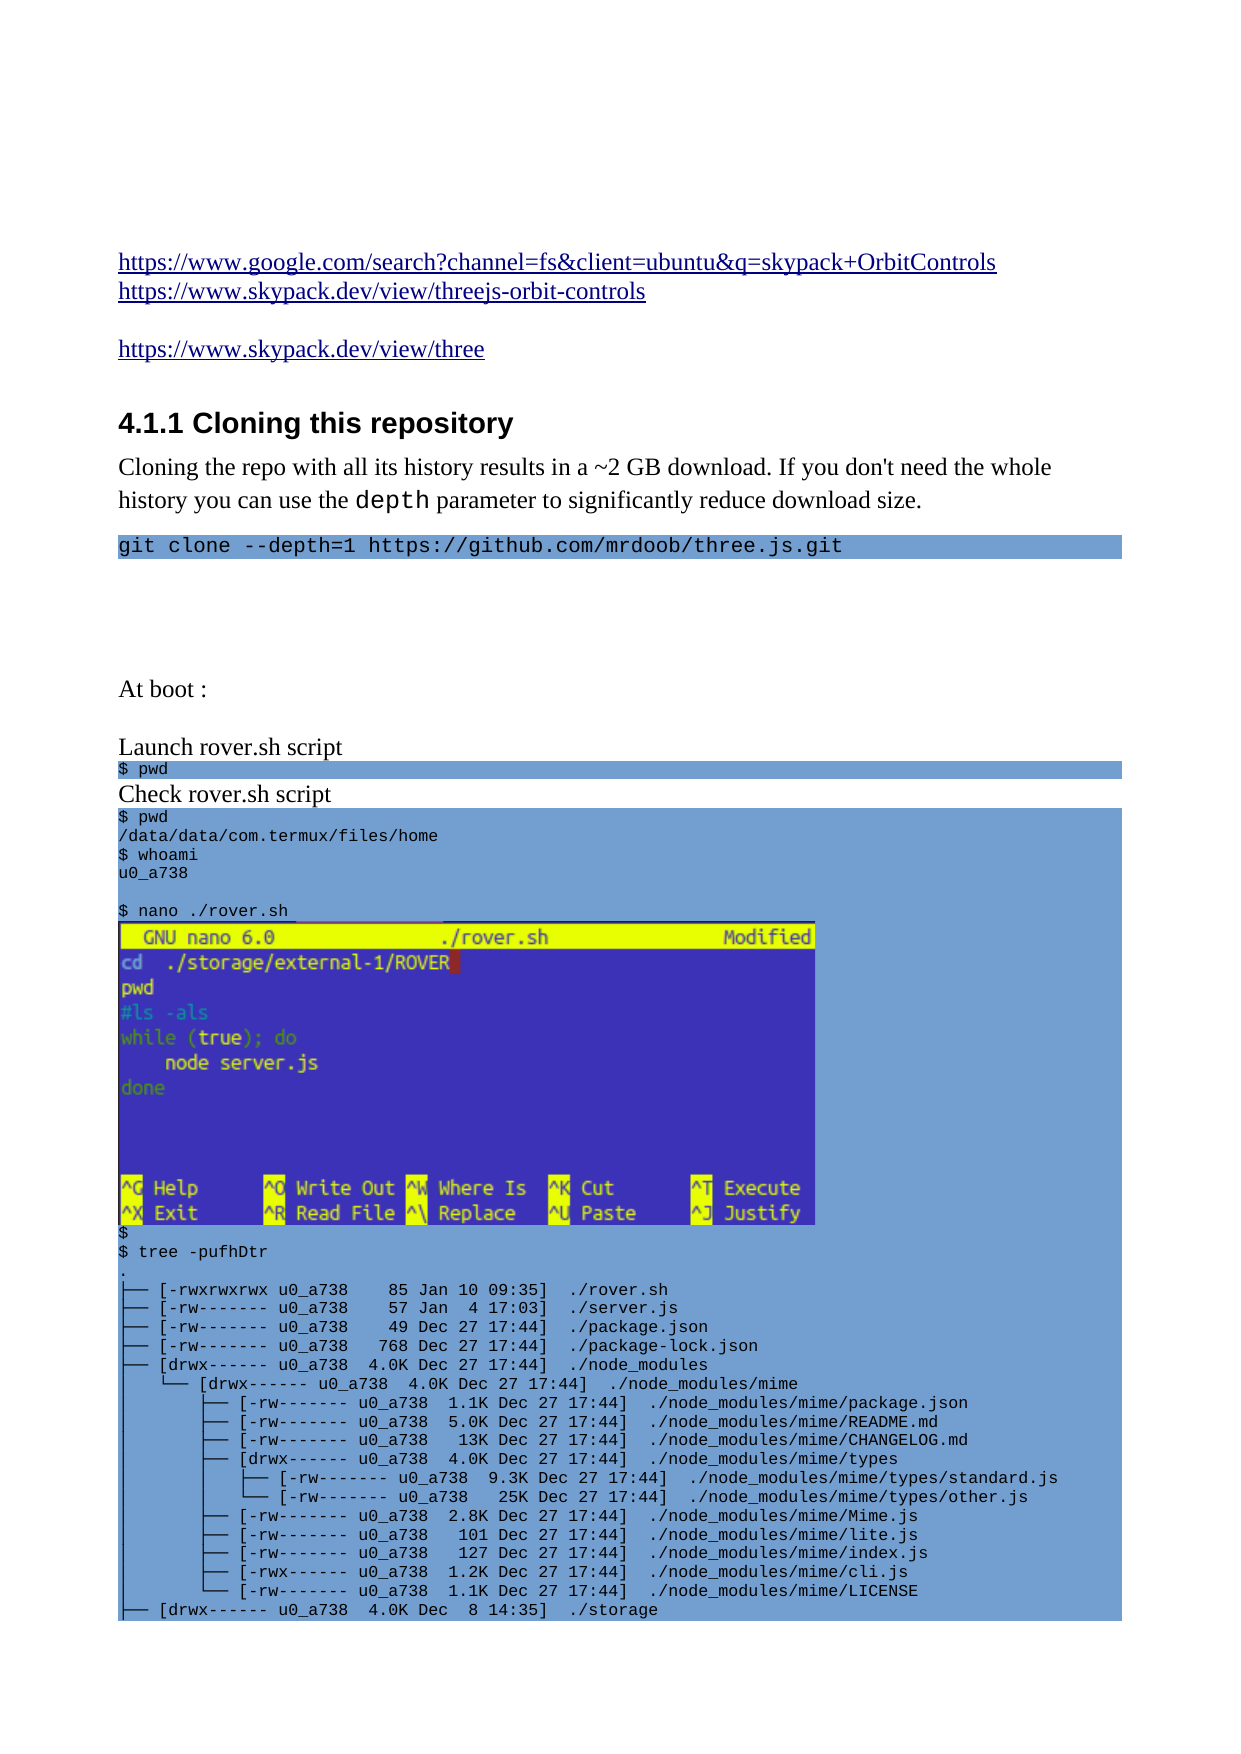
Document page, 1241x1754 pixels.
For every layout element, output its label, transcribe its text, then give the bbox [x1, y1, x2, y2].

text │ │ ├── [-rw------- u0_a738 9.3K Dec 27 17:44] ./node_modules/mime/types/standard.js [244, 1470, 1122, 1488]
text │ └── [drwx------ u0_a738 4.0K Dec 27 17:44] ./node_modules/mime [124, 1375, 1122, 1394]
text │ ├── [-rw------- u0_a738 2.8K Dec 27 17:44] ./node_modules/mime/Mime.js [204, 1507, 1122, 1526]
text │ ├── [-rw------- u0_a738 2.8K Dec 27 17:44] ./node_modules/mime/Mime.js [124, 1507, 202, 1526]
text │ ├── [-rw------- u0_a738 13K Dec 27 17:44] ./node_modules/mime/CHANGELOG.md [204, 1432, 1122, 1451]
text │ ├── [drwx------ u0_a738 4.0K Dec 27 17:44] ./node_modules/mime/types [204, 1451, 1122, 1470]
text │ ├── [-rw------- u0_a738 127 Dec 27 17:44] ./node_modules/mime/index.js [204, 1545, 1122, 1564]
text │ ├── [-rw------- u0_a738 101 Dec 27 17:44] ./node_modules/mime/lite.js [124, 1526, 202, 1545]
text │ └── [-rw------- u0_a738 1.1K Dec 27 17:44] ./node_modules/mime/LICENSE [124, 1583, 1122, 1602]
text At boot : [118, 674, 1122, 703]
text https://www.google.com/search?channel=fs&client=ubuntu&q=skypack+OrbitControls [118, 247, 1122, 276]
text Check rover.sh script [118, 779, 1122, 808]
text │ ├── [-rw------- u0_a738 1.1K Dec 27 17:44] ./node_modules/mime/package.json [204, 1394, 1122, 1413]
text /data/data/com.termux/files/home [118, 827, 1122, 846]
text ├── [-rw------- u0_a738 768 Dec 27 17:44] ./package-lock.json [124, 1338, 1122, 1357]
text │ │ └── [-rw------- u0_a738 25K Dec 27 17:44] ./node_modules/mime/types/other.js [204, 1488, 1122, 1507]
picture [118, 921, 815, 1225]
subtitle Cloning this repository [118, 406, 1122, 439]
text ├── [-rw------- u0_a738 57 Jan 4 17:03] ./server.js [124, 1300, 1122, 1319]
text $ nano ./rover.sh [118, 903, 1122, 921]
text https://www.skypack.dev/view/three [118, 334, 1122, 362]
text $ [118, 1224, 1122, 1243]
text git clone --depth=1 https://github.com/mrdoob/three.js.git [118, 535, 1122, 559]
text │ ├── [-rw------- u0_a738 5.0K Dec 27 17:44] ./node_modules/mime/README.md [204, 1413, 1122, 1432]
text Cloning the repo with all its history results in a ~2 GB download. If you don't need the whole history you can use the depth parameter to significantly reduce download size. [118, 452, 1122, 516]
text │ ├── [drwx------ u0_a738 4.0K Dec 27 17:44] ./node_modules/mime/types [124, 1451, 202, 1470]
text ├── [-rw------- u0_a738 49 Dec 27 17:44] ./package.json [124, 1319, 1122, 1338]
text ├── [drwx------ u0_a738 4.0K Dec 8 14:35] ./storage [118, 1602, 1122, 1621]
text │ ├── [-rwx------ u0_a738 1.2K Dec 27 17:44] ./node_modules/mime/cli.js [124, 1564, 202, 1583]
text ├── [-rwxrwxrwx u0_a738 85 Jan 10 09:35] ./rover.sh [124, 1281, 1122, 1300]
text │ ├── [-rw------- u0_a738 5.0K Dec 27 17:44] ./node_modules/mime/README.md [124, 1413, 202, 1432]
text │ ├── [-rw------- u0_a738 127 Dec 27 17:44] ./node_modules/mime/index.js [124, 1545, 202, 1564]
text . [118, 1262, 1122, 1281]
text ├── [drwx------ u0_a738 4.0K Dec 27 17:44] ./node_modules [124, 1357, 1122, 1375]
text $ tree -pufhDtr [118, 1243, 1122, 1262]
text $ pwd [118, 761, 1122, 779]
text https://www.skypack.dev/view/threejs-orbit-controls [118, 276, 1122, 305]
text │ ├── [-rwx------ u0_a738 1.2K Dec 27 17:44] ./node_modules/mime/cli.js [204, 1564, 1122, 1583]
text $ whoami [118, 846, 1122, 865]
text $ pwd [118, 808, 1122, 827]
text │ ├── [-rw------- u0_a738 101 Dec 27 17:44] ./node_modules/mime/lite.js [204, 1526, 1122, 1545]
text u0_a738 [118, 865, 1122, 884]
text Launch rover.sh script [118, 732, 1122, 761]
